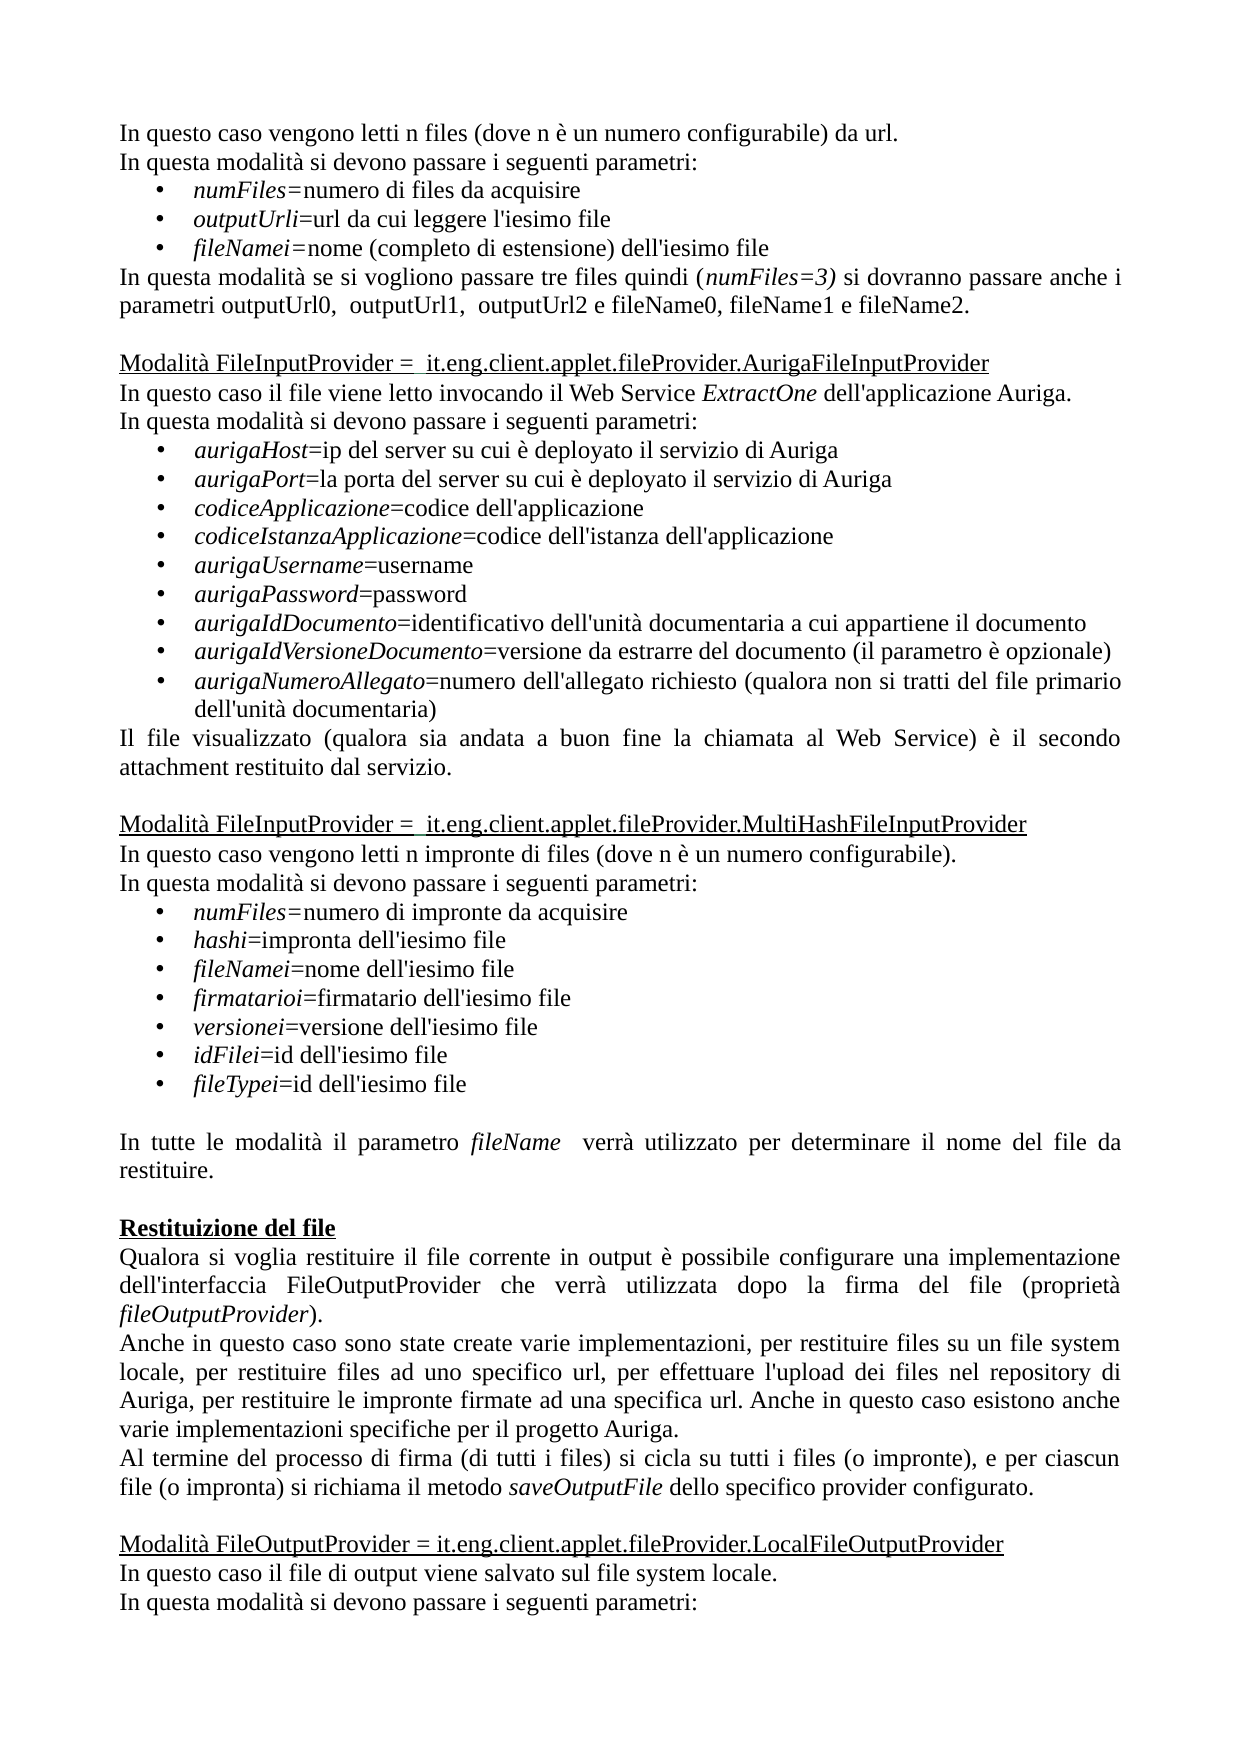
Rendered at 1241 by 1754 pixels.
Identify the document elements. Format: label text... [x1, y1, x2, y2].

list idFilei=id dell'iesimo file [156, 1040, 1122, 1069]
text In questa modalità si devono passare i seguenti parametri: [119, 868, 1122, 897]
list outputUrli=url da cui leggere l'iesimo file [156, 204, 1122, 233]
text Modalità FileInputProvider = it.eng.client.applet.fileProvider.AurigaFileInputProvider [119, 348, 1122, 378]
list aurigaHost=ip del server su cui è deployato il servizio di Auriga [157, 435, 1122, 464]
text In questa modalità si devono passare i seguenti parametri: [119, 406, 1122, 435]
text In tutte le modalità il parametro fileName verrà utilizzato per determinare il nome del file da restituire. [119, 1127, 1122, 1184]
list aurigaNumeroAllegato=numero dell'allegato richiesto (qualora non si tratti del file primario dell'unità documentaria) [157, 666, 1122, 723]
list aurigaUsername=username [157, 550, 1122, 579]
text In questa modalità se si vogliono passare tre files quindi (numFiles=3) si dovranno passare anche i parametri outputUrl0, outputUrl1, outputUrl2 e fileName0, fileName1 e fileName2. [119, 262, 1122, 319]
text In questo caso vengono letti n files (dove n è un numero configurabile) da url. [119, 118, 1122, 147]
list aurigaIdDocumento=identificativo dell'unità documentaria a cui appartiene il documento [157, 608, 1122, 636]
list versionei=versione dell'iesimo file [156, 1012, 1122, 1040]
text Il file visualizzato (qualora sia andata a buon fine la chiamata al Web Service) è il secondo attachment restituito dal servizio. [119, 723, 1122, 781]
text Modalità FileInputProvider = it.eng.client.applet.fileProvider.MultiHashFileInputProvider [119, 809, 1122, 839]
list fileNamei=nome (completo di estensione) dell'iesimo file [156, 233, 1122, 262]
list fileTypei=id dell'iesimo file [156, 1069, 1122, 1098]
list fileNamei=nome dell'iesimo file [156, 954, 1122, 983]
list numFiles=numero di files da acquisire [156, 176, 1122, 204]
list firmatarioi=firmatario dell'iesimo file [156, 983, 1122, 1012]
text In questa modalità si devono passare i seguenti parametri: [119, 1587, 1122, 1615]
list codiceApplicazione=codice dell'applicazione [157, 493, 1122, 521]
list aurigaPort=la porta del server su cui è deployato il servizio di Auriga [157, 464, 1122, 493]
list aurigaIdVersioneDocumento=versione da estrarre del documento (il parametro è opzionale) [157, 636, 1122, 666]
text Anche in questo caso sono state create varie implementazioni, per restituire files su un file system locale, per restituire files ad uno specifico url, per effettuare l'upload dei files nel repository di Auriga, per restituire le impronte firmate ad una specifica url. Anche in questo caso esistono anche varie implementazioni specifiche per il progetto Auriga. [119, 1328, 1122, 1443]
text In questo caso il file viene letto invocando il Web Service ExtractOne dell'applicazione Auriga. [119, 378, 1122, 406]
list Restituizione del file [119, 1213, 1122, 1242]
text Qualora si voglia restituire il file corrente in output è possibile configurare una implementazione dell'interfaccia FileOutputProvider che verrà utilizzata dopo la firma del file (proprietà fileOutputProvider). [119, 1242, 1122, 1328]
list hashi=impronta dell'iesimo file [156, 925, 1122, 954]
text Al termine del processo di firma (di tutti i files) si cicla su tutti i files (o impronte), e per ciascun file (o impronta) si richiama il metodo saveOutputFile dello specifico provider configurato. [119, 1443, 1122, 1500]
text In questo caso vengono letti n impronte di files (dove n è un numero configurabile). [119, 839, 1122, 868]
list codiceIstanzaApplicazione=codice dell'istanza dell'applicazione [157, 521, 1122, 550]
text Modalità FileOutputProvider = it.eng.client.applet.fileProvider.LocalFileOutputProvider [119, 1529, 1122, 1558]
list aurigaPassword=password [157, 579, 1122, 608]
list numFiles=numero di impronte da acquisire [156, 897, 1122, 925]
text In questo caso il file di output viene salvato sul file system locale. [119, 1558, 1122, 1587]
text In questa modalità si devono passare i seguenti parametri: [119, 147, 1122, 176]
